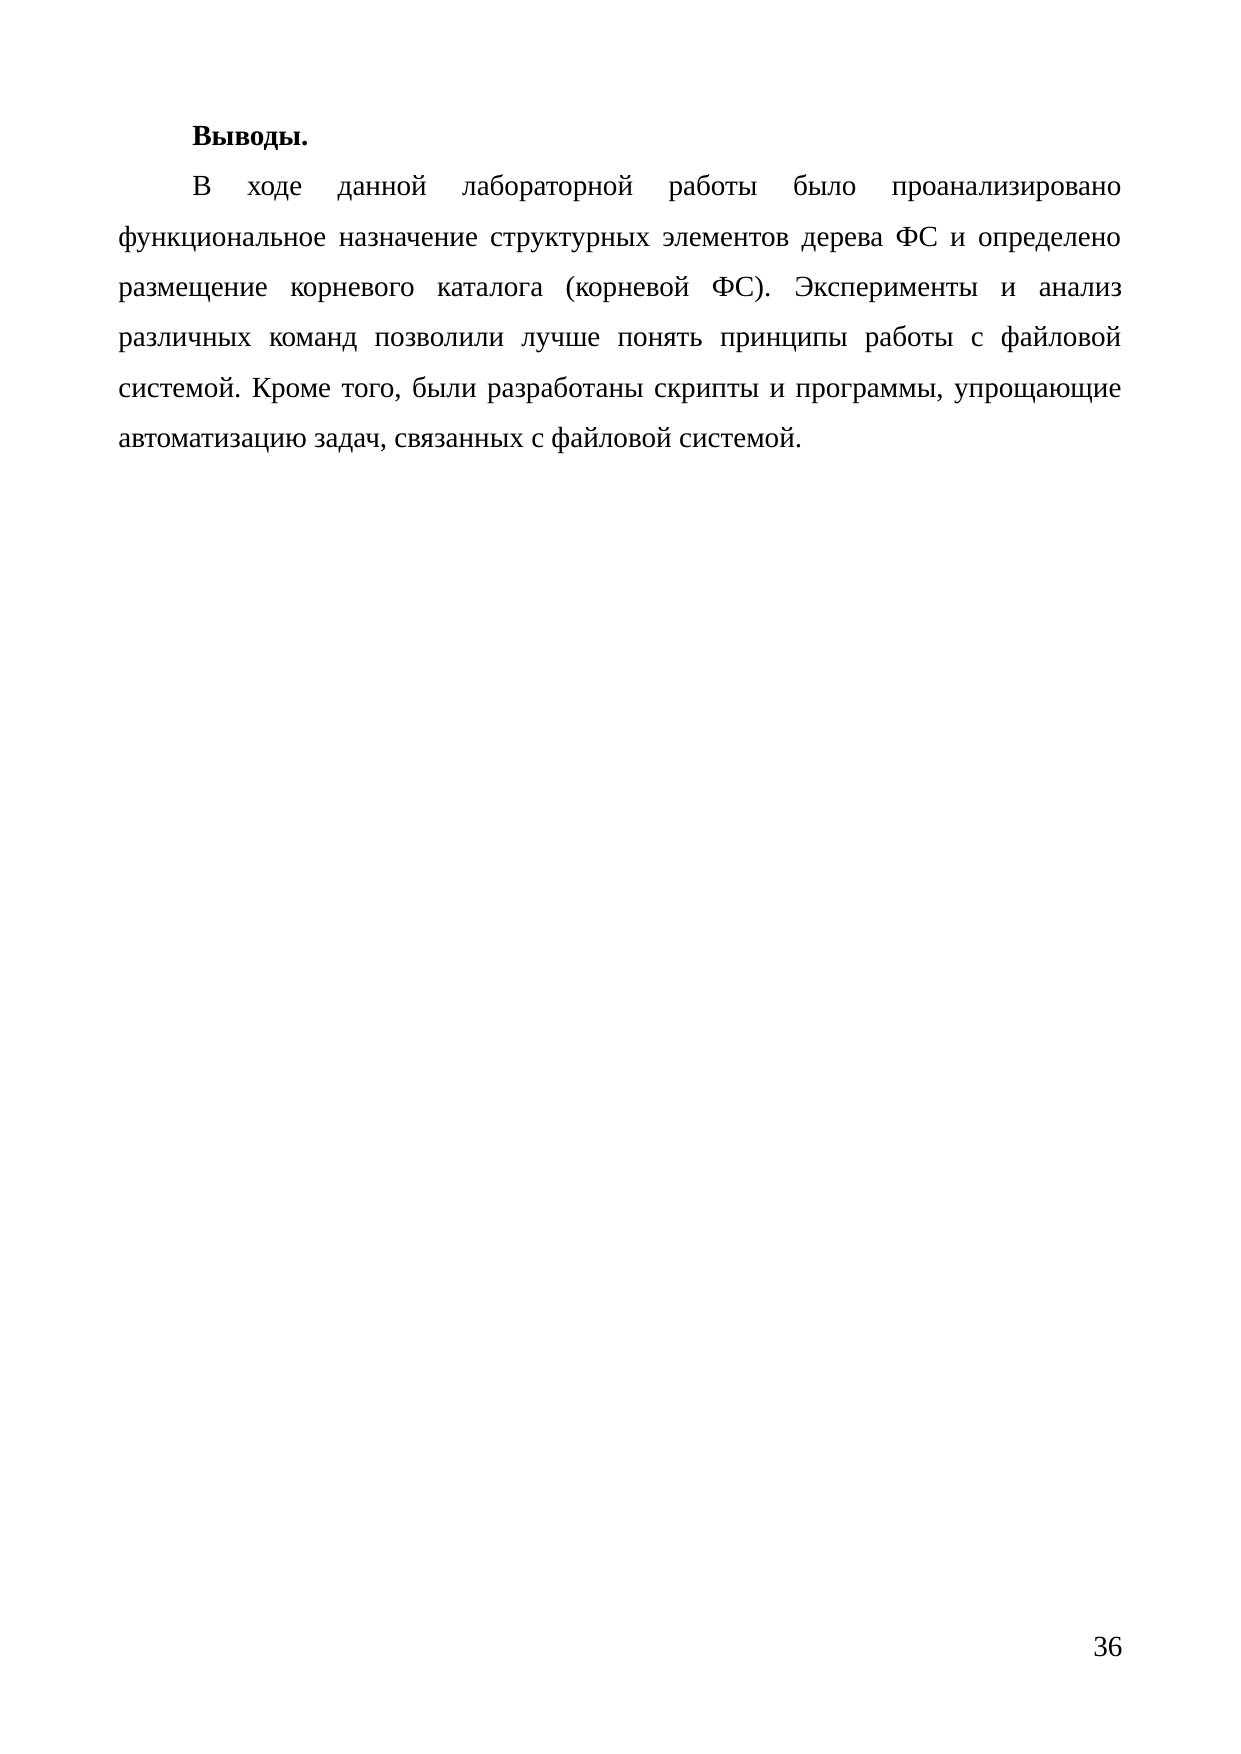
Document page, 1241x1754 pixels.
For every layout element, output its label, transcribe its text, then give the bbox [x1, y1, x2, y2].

text В ходе данной лабораторной работы было проанализировано функциональное назначение структурных элементов дерева ФС и определено размещение корневого каталога (корневой ФС). Эксперименты и анализ различных команд позволили лучше понять принципы работы с файловой системой. Кроме того, были разработаны скрипты и программы, упрощающие автоматизацию задач, связанных с файловой системой. [118, 168, 1122, 453]
text Выводы. [118, 118, 1122, 152]
